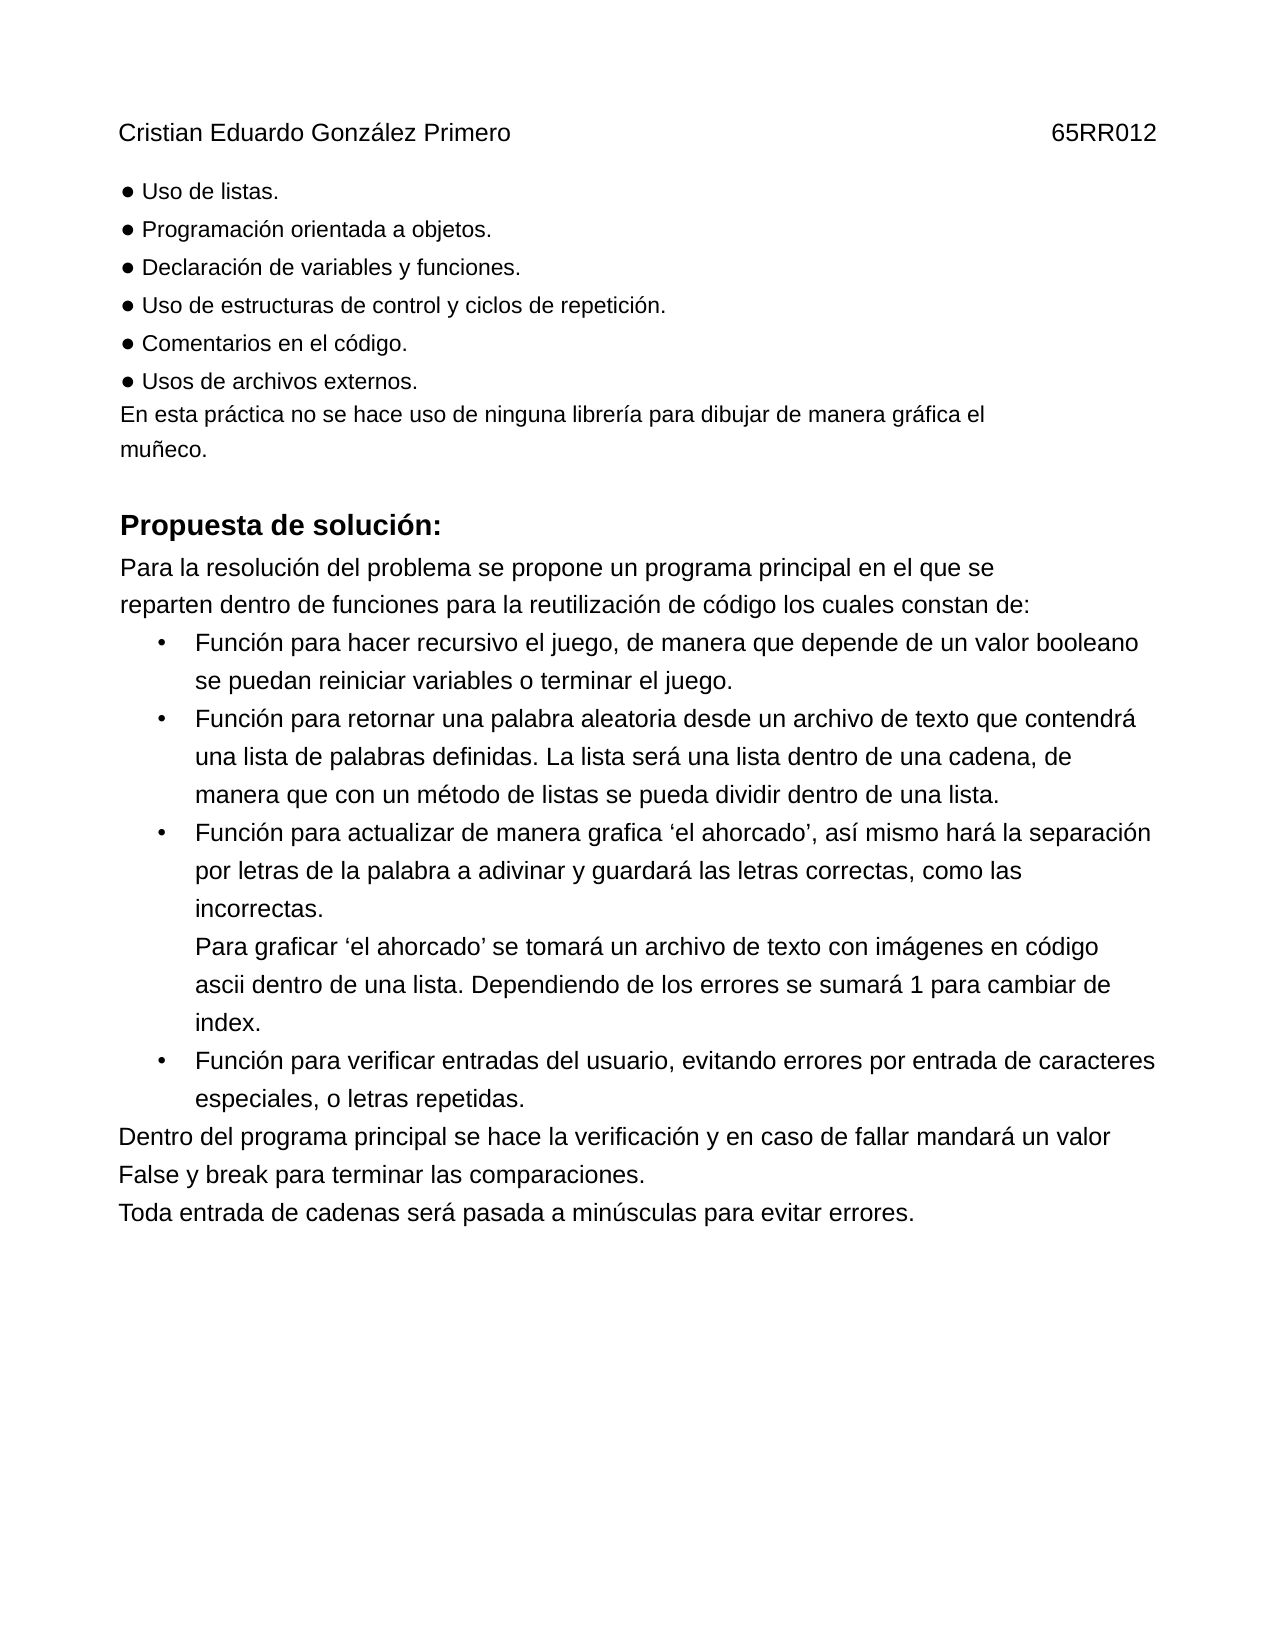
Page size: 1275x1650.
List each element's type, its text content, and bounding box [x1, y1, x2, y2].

list Función para hacer recursivo el juego, de manera que depende de un valor booleano se puedan reiniciar variables o terminar el juego. [157, 628, 1157, 695]
text ● Uso de estructuras de control y ciclos de repetición. [120, 290, 1157, 319]
text En esta práctica no se hace uso de ninguna librería para dibujar de manera gráfica el muñeco. [120, 401, 1078, 462]
text ● Programación orientada a objetos. [120, 214, 1157, 243]
text Toda entrada de cadenas será pasada a minúsculas para evitar errores. [118, 1197, 1157, 1226]
text ● Declaración de variables y funciones. [120, 252, 1157, 281]
list Función para verificar entradas del usuario, evitando errores por entrada de caracteres especiales, o letras repetidas. [157, 1046, 1157, 1112]
text ● Comentarios en el código. [120, 328, 1157, 357]
text Dentro del programa principal se hace la verificación y en caso de fallar mandará un valor False y break para terminar las comparaciones. [118, 1122, 1157, 1188]
list Función para retornar una palabra aleatoria desde un archivo de texto que contendrá una lista de palabras definidas. La lista será una lista dentro de una cadena, de manera que con un método de listas se pueda dividir dentro de una lista. [157, 704, 1157, 809]
list Función para actualizar de manera grafica ‘el ahorcado’, así mismo hará la separación por letras de la palabra a adivinar y guardará las letras correctas, como las incorrectas. [157, 818, 1157, 923]
text Para la resolución del problema se propone un programa principal en el que se reparten dentro de funciones para la reutilización de código los cuales constan de: [120, 552, 1078, 619]
list Para graficar ‘el ahorcado’ se tomará un archivo de texto con imágenes en código ascii dentro de una lista. Dependiendo de los errores se sumará 1 para cambiar de index. [157, 932, 1157, 1037]
text ● Usos de archivos externos. [120, 366, 1157, 395]
text ● Uso de listas. [120, 176, 1157, 205]
text Propuesta de solución: [120, 508, 1078, 542]
